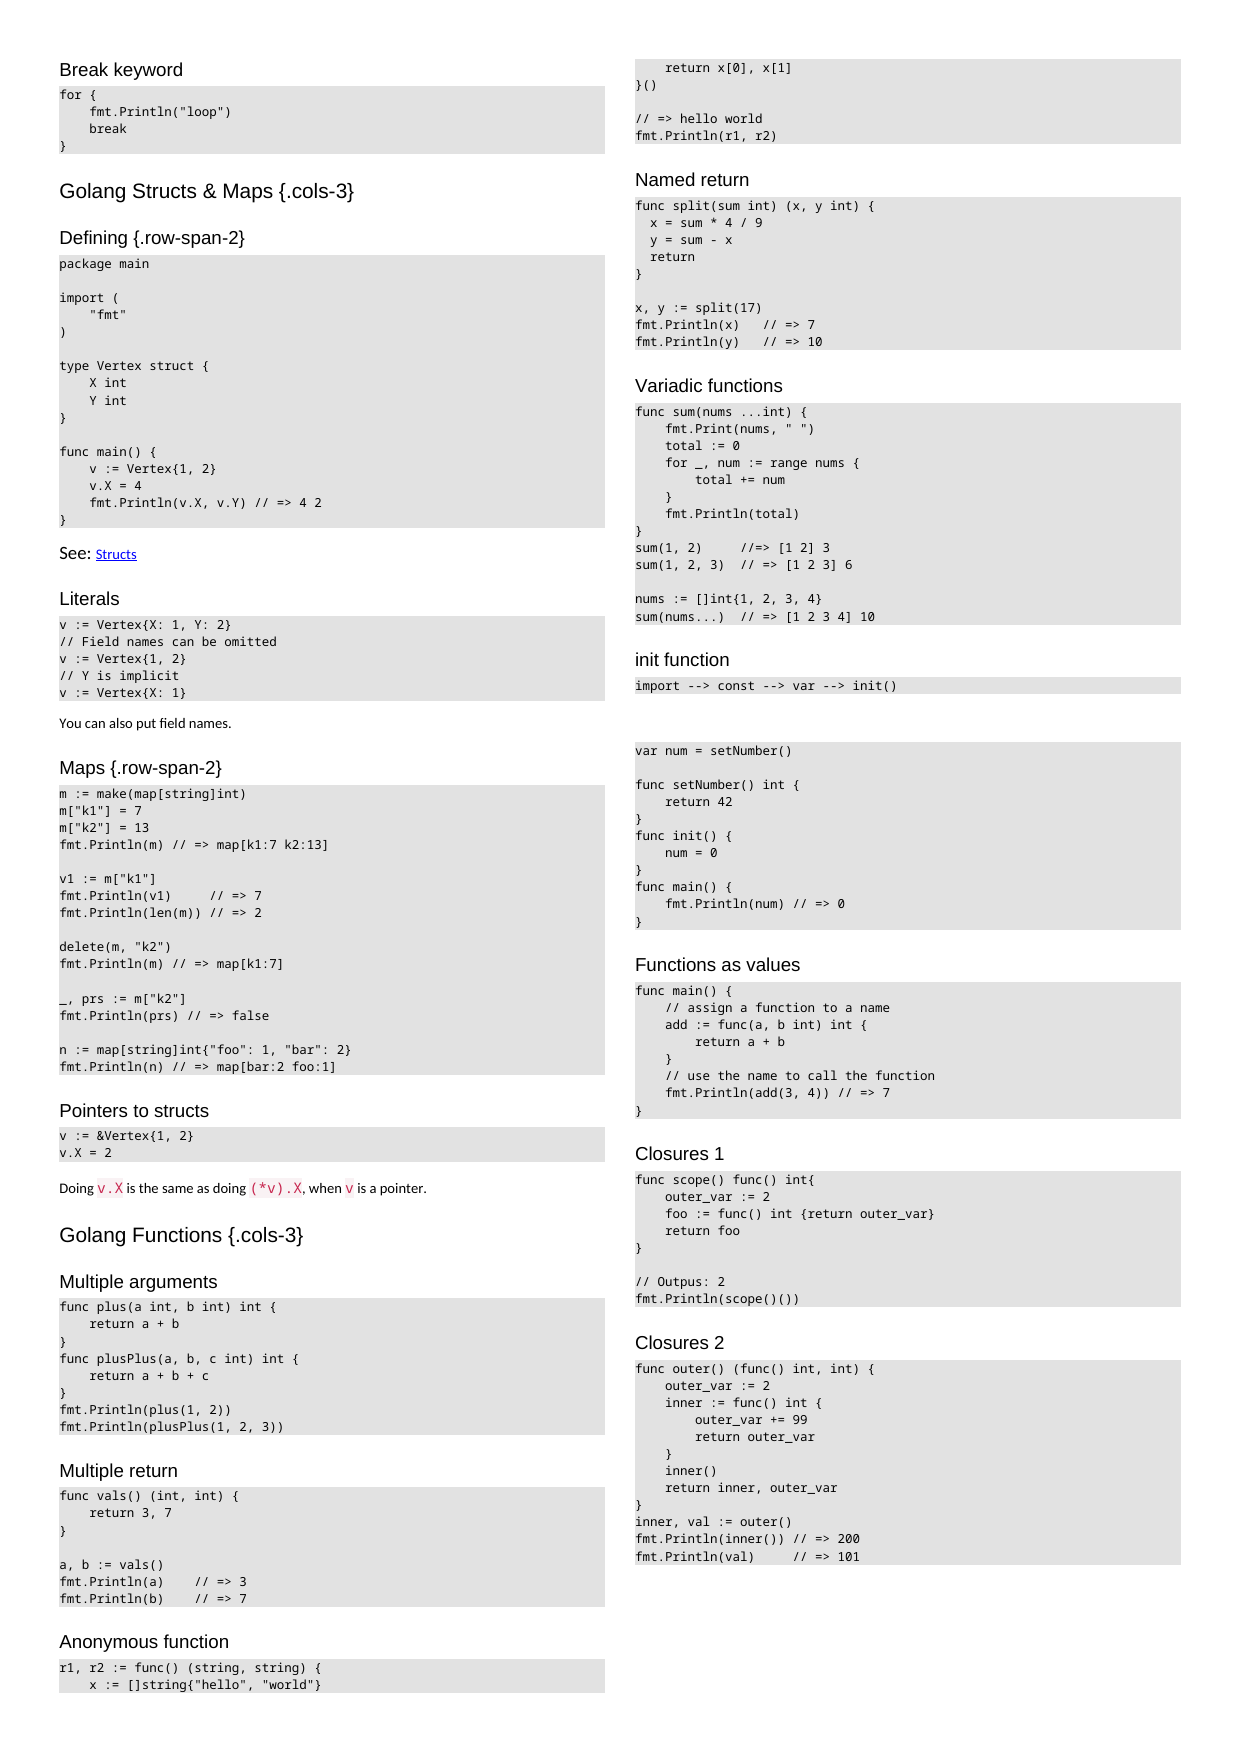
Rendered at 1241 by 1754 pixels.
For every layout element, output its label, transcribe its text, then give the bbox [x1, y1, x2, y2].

text var num = setNumber() func setNumber() int { return 42 } func init() { num = 0 } func main() { fmt.Println(num) // => 0 } [635, 742, 1181, 930]
subtitle Golang Structs & Maps {.cols-3} [59, 179, 605, 203]
subtitle Pointers to structs [59, 1100, 605, 1121]
subtitle Named return [635, 169, 1181, 190]
text func plus(a int, b int) int { return a + b } func plusPlus(a, b, c int) int { return a + b + c } fmt.Println(plus(1, 2)) fmt.Println(plusPlus(1, 2, 3)) [59, 1298, 605, 1435]
text r1, r2 := func() (string, string) { x := []string{"hello", "world"} [59, 1659, 605, 1693]
text Doing v.X is the same as doing (*v).X, when v is a pointer. [354, 1178, 605, 1198]
subtitle Multiple arguments [59, 1271, 605, 1292]
text for { fmt.Println("loop") break } [59, 86, 605, 154]
text m := make(map[string]int) m["k1"] = 7 m["k2"] = 13 fmt.Println(m) // => map[k1:7 k2:13] v1 := m["k1"] fmt.Println(v1) // => 7 fmt.Println(len(m)) // => 2 delete(m, "k2") fmt.Println(m) // => map[k1:7] _, prs := m["k2"] fmt.Println(prs) // => false n := map[string]int{"foo": 1, "bar": 2} fmt.Println(n) // => map[bar:2 foo:1] [59, 785, 605, 1075]
subtitle Break keyword [59, 59, 605, 80]
text See: Structs [59, 545, 605, 564]
text Doing v.X is the same as doing (*v).X, when v is a pointer. [123, 1178, 249, 1198]
text package main import ( "fmt" ) type Vertex struct { X int Y int } func main() { v := Vertex{1, 2} v.X = 4 fmt.Println(v.X, v.Y) // => 4 2 } [59, 255, 605, 528]
subtitle Anonymous function [59, 1632, 605, 1653]
text func sum(nums ...int) { fmt.Print(nums, " ") total := 0 for _, num := range nums { total += num } fmt.Println(total) } sum(1, 2) //=> [1 2] 3 sum(1, 2, 3) // => [1 2 3] 6 nums := []int{1, 2, 3, 4} sum(nums...) // => [1 2 3 4] 10 [635, 403, 1181, 625]
text func vals() (int, int) { return 3, 7 } a, b := vals() fmt.Println(a) // => 3 fmt.Println(b) // => 7 [59, 1487, 605, 1607]
subtitle Maps {.row-span-2} [59, 758, 605, 778]
text v := &Vertex{1, 2} v.X = 2 [59, 1127, 605, 1162]
text func split(sum int) (x, y int) { x = sum * 4 / 9 y = sum - x return } x, y := split(17) fmt.Println(x) // => 7 fmt.Println(y) // => 10 [635, 197, 1181, 350]
text func outer() (func() int, int) { outer_var := 2 inner := func() int { outer_var += 99 return outer_var } inner() return inner, outer_var } inner, val := outer() fmt.Println(inner()) // => 200 fmt.Println(val) // => 101 [635, 1360, 1181, 1565]
subtitle init function [635, 650, 1181, 671]
subtitle Closures 1 [635, 1144, 1181, 1164]
subtitle Literals [59, 589, 605, 610]
subtitle Multiple return [59, 1460, 605, 1481]
text You can also put field names. [59, 718, 605, 733]
text func main() { // assign a function to a name add := func(a, b int) int { return a + b } // use the name to call the function fmt.Println(add(3, 4)) // => 7 } [635, 982, 1181, 1119]
text v := Vertex{X: 1, Y: 2} // Field names can be omitted v := Vertex{1, 2} // Y is implicit v := Vertex{X: 1} [59, 616, 605, 701]
text import --> const --> var --> init() [635, 677, 1181, 694]
subtitle Functions as values [635, 955, 1181, 976]
text func scope() func() int{ outer_var := 2 foo := func() int {return outer_var} return foo } // Outpus: 2 fmt.Println(scope()()) [635, 1171, 1181, 1307]
text return x[0], x[1] }() // => hello world fmt.Println(r1, r2) [635, 59, 1181, 144]
subtitle Variadic functions [635, 375, 1181, 396]
subtitle Defining {.row-span-2} [59, 228, 605, 249]
subtitle Golang Functions {.cols-3} [59, 1223, 605, 1246]
subtitle Closures 2 [635, 1332, 1181, 1353]
